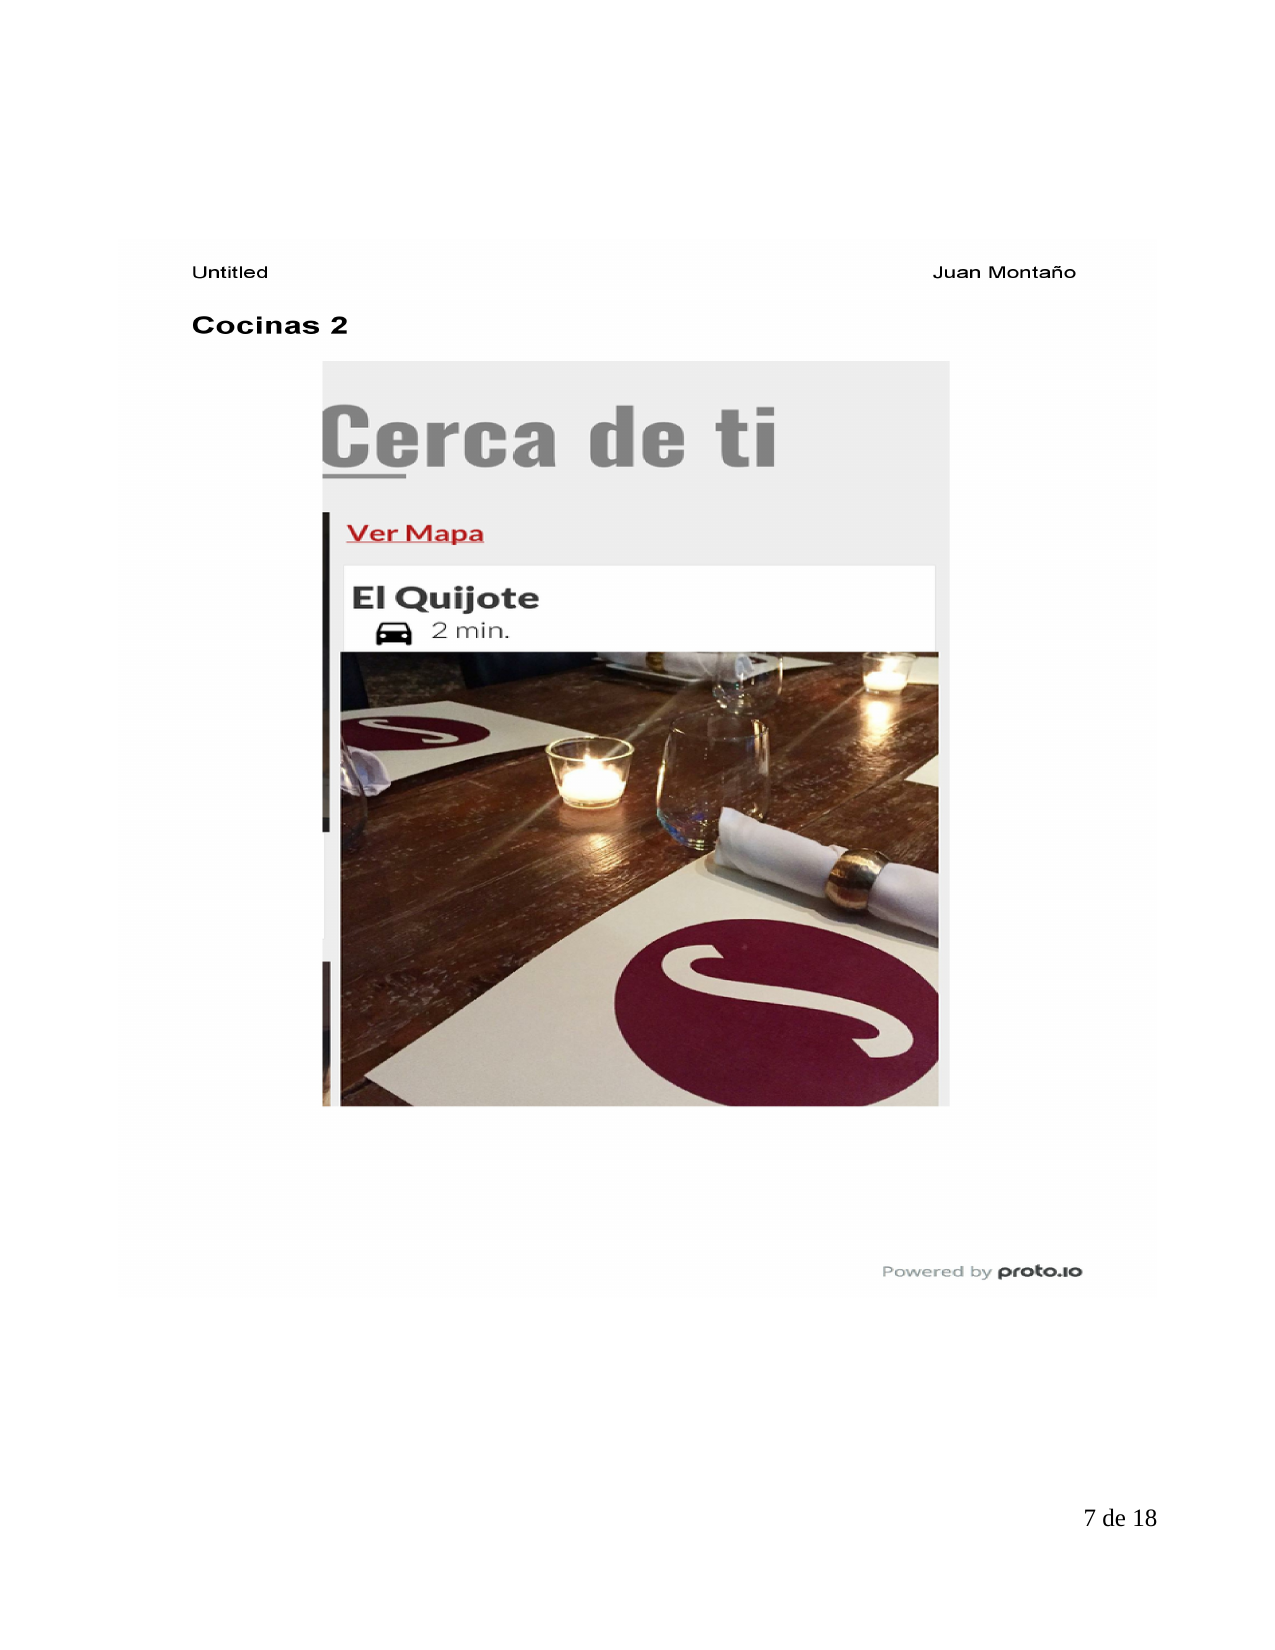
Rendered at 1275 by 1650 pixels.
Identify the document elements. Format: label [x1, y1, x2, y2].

picture [118, 239, 1157, 1298]
